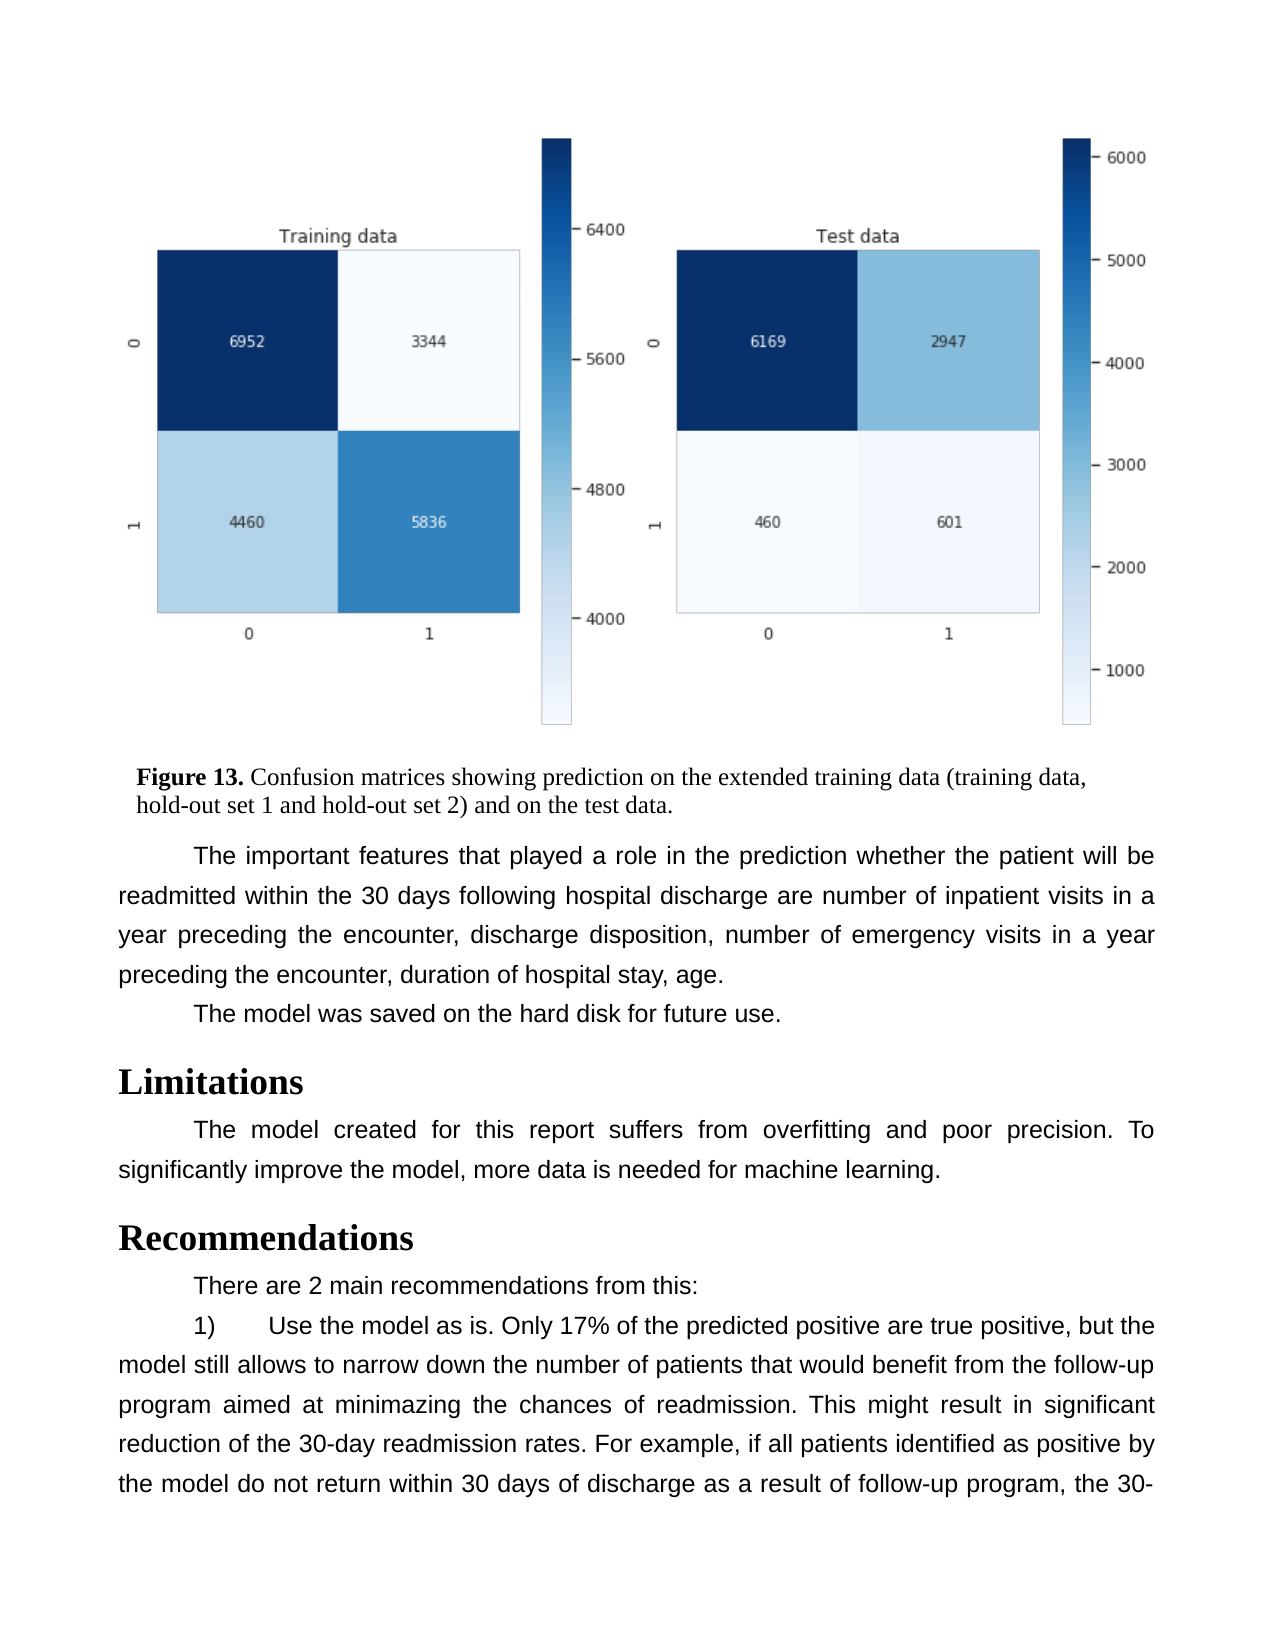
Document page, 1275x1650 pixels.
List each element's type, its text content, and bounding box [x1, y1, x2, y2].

picture [118, 122, 1157, 744]
subtitle Recommendations [118, 1215, 1157, 1258]
text There are 2 main recommendations from this: [118, 1271, 1157, 1300]
list Use the model as is. Only 17% of the predicted positive are true positive, but the model still allows to narrow down the number of patients that would benefit from the follow-up program aimed at minimazing the chances of readmission. This might result in significant reduction of the 30-day readmission rates. For example, if all patients identified as positive by the model do not return within 30 days of discharge as a result of follow-up program, the 30- [118, 1311, 1157, 1498]
text The important features that played a role in the prediction whether the patient will be readmitted within the 30 days following hospital discharge are number of inpatient visits in a year preceding the encounter, discharge disposition, number of emergency visits in a year preceding the encounter, duration of hospital stay, age. [118, 744, 1157, 988]
text The model was saved on the hard disk for future use. [118, 999, 1157, 1028]
subtitle Limitations [118, 1060, 1157, 1103]
text The model created for this report suffers from overfitting and poor precision. To significantly improve the model, more data is needed for machine learning. [118, 1115, 1157, 1184]
